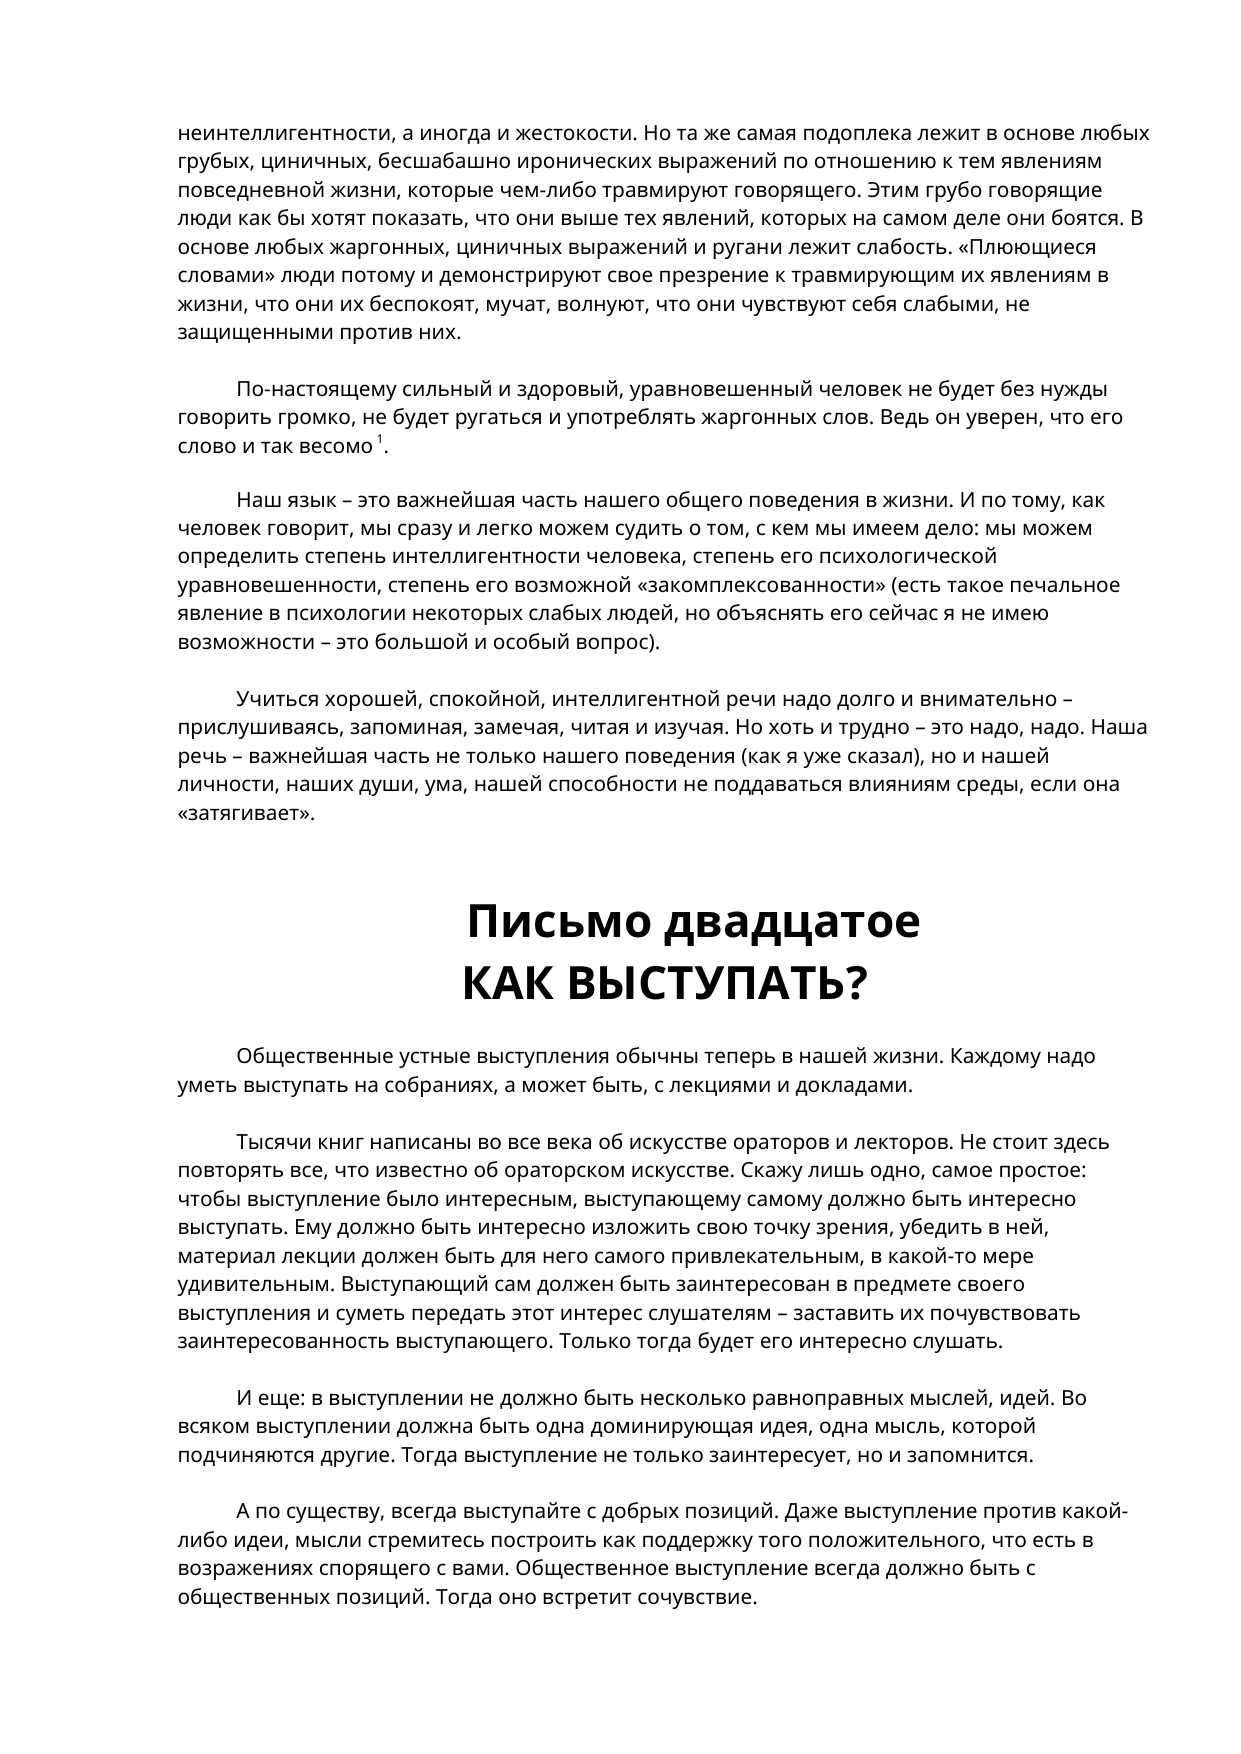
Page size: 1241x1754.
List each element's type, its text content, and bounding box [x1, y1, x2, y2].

text По-настоящему сильный и здоровый, уравновешенный человек не будет без нужды говорить громко, не будет ругаться и употреблять жаргонных слов. Ведь он уверен, что его слово и так весомо 1. [177, 374, 1152, 485]
text Тысячи книг написаны во все века об искусстве ораторов и лекторов. Не стоит здесь повторять все, что известно об ораторском искусстве. Скажу лишь одно, самое простое: чтобы выступление было интересным, выступающему самому должно быть интересно выступать. Ему должно быть интересно изложить свою точку зрения, убедить в ней, материал лекции должен быть для него самого привлекательным, в какой-то мере удивительным. Выступающий сам должен быть заинтересован в предмете своего выступления и суметь передать этот интерес слушателям – заставить их почувствовать заинтересованность выступающего. Только тогда будет его интересно слушать. [177, 1127, 1152, 1383]
text А по существу, всегда выступайте с добрых позиций. Даже выступление против какой-либо идеи, мысли стремитесь построить как поддержку того положительного, что есть в возражениях спорящего с вами. Общественное выступление всегда должно быть с общественных позиций. Тогда оно встретит сочувствие. [177, 1497, 1152, 1610]
text Учиться хорошей, спокойной, интеллигентной речи надо долго и внимательно – прислушиваясь, запоминая, замечая, читая и изучая. Но хоть и трудно – это надо, надо. Наша речь – важнейшая часть не только нашего поведения (как я уже сказал), но и нашей личности, наших души, ума, нашей способности не поддаваться влияниям среды, если она «затягивает». [177, 684, 1152, 826]
text Письмо двадцатое КАК ВЫСТУПАТЬ? [177, 888, 1152, 1013]
text И еще: в выступлении не должно быть несколько равноправных мыслей, идей. Во всяком выступлении должна быть одна доминирующая идея, одна мысль, которой подчиняются другие. Тогда выступление не только заинтересует, но и запомнится. [177, 1383, 1152, 1497]
text Общественные устные выступления обычны теперь в нашей жизни. Каждому надо уметь выступать на собраниях, а может быть, с лекциями и докладами. [177, 1042, 1152, 1127]
text неинтеллигентности, а иногда и жестокости. Но та же самая подоплека лежит в основе любых грубых, циничных, бесшабашно иронических выражений по отношению к тем явлениям повседневной жизни, которые чем-либо травмируют говорящего. Этим грубо говорящие люди как бы хотят показать, что они выше тех явлений, которых на самом деле они боятся. В основе любых жаргонных, циничных выражений и ругани лежит слабость. «Плюющиеся словами» люди потому и демонстрируют свое презрение к травмирующим их явлениям в жизни, что они их беспокоят, мучат, волнуют, что они чувствуют себя слабыми, не защищенными против них. [177, 118, 1152, 374]
text Наш язык – это важнейшая часть нашего общего поведения в жизни. И по тому, как человек говорит, мы сразу и легко можем судить о том, с кем мы имеем дело: мы можем определить степень интеллигентности человека, степень его психологической уравновешенности, степень его возможной «закомплексованности» (есть такое печальное явление в психологии некоторых слабых людей, но объяснять его сейчас я не имею возможности – это большой и особый вопрос). [177, 485, 1152, 684]
